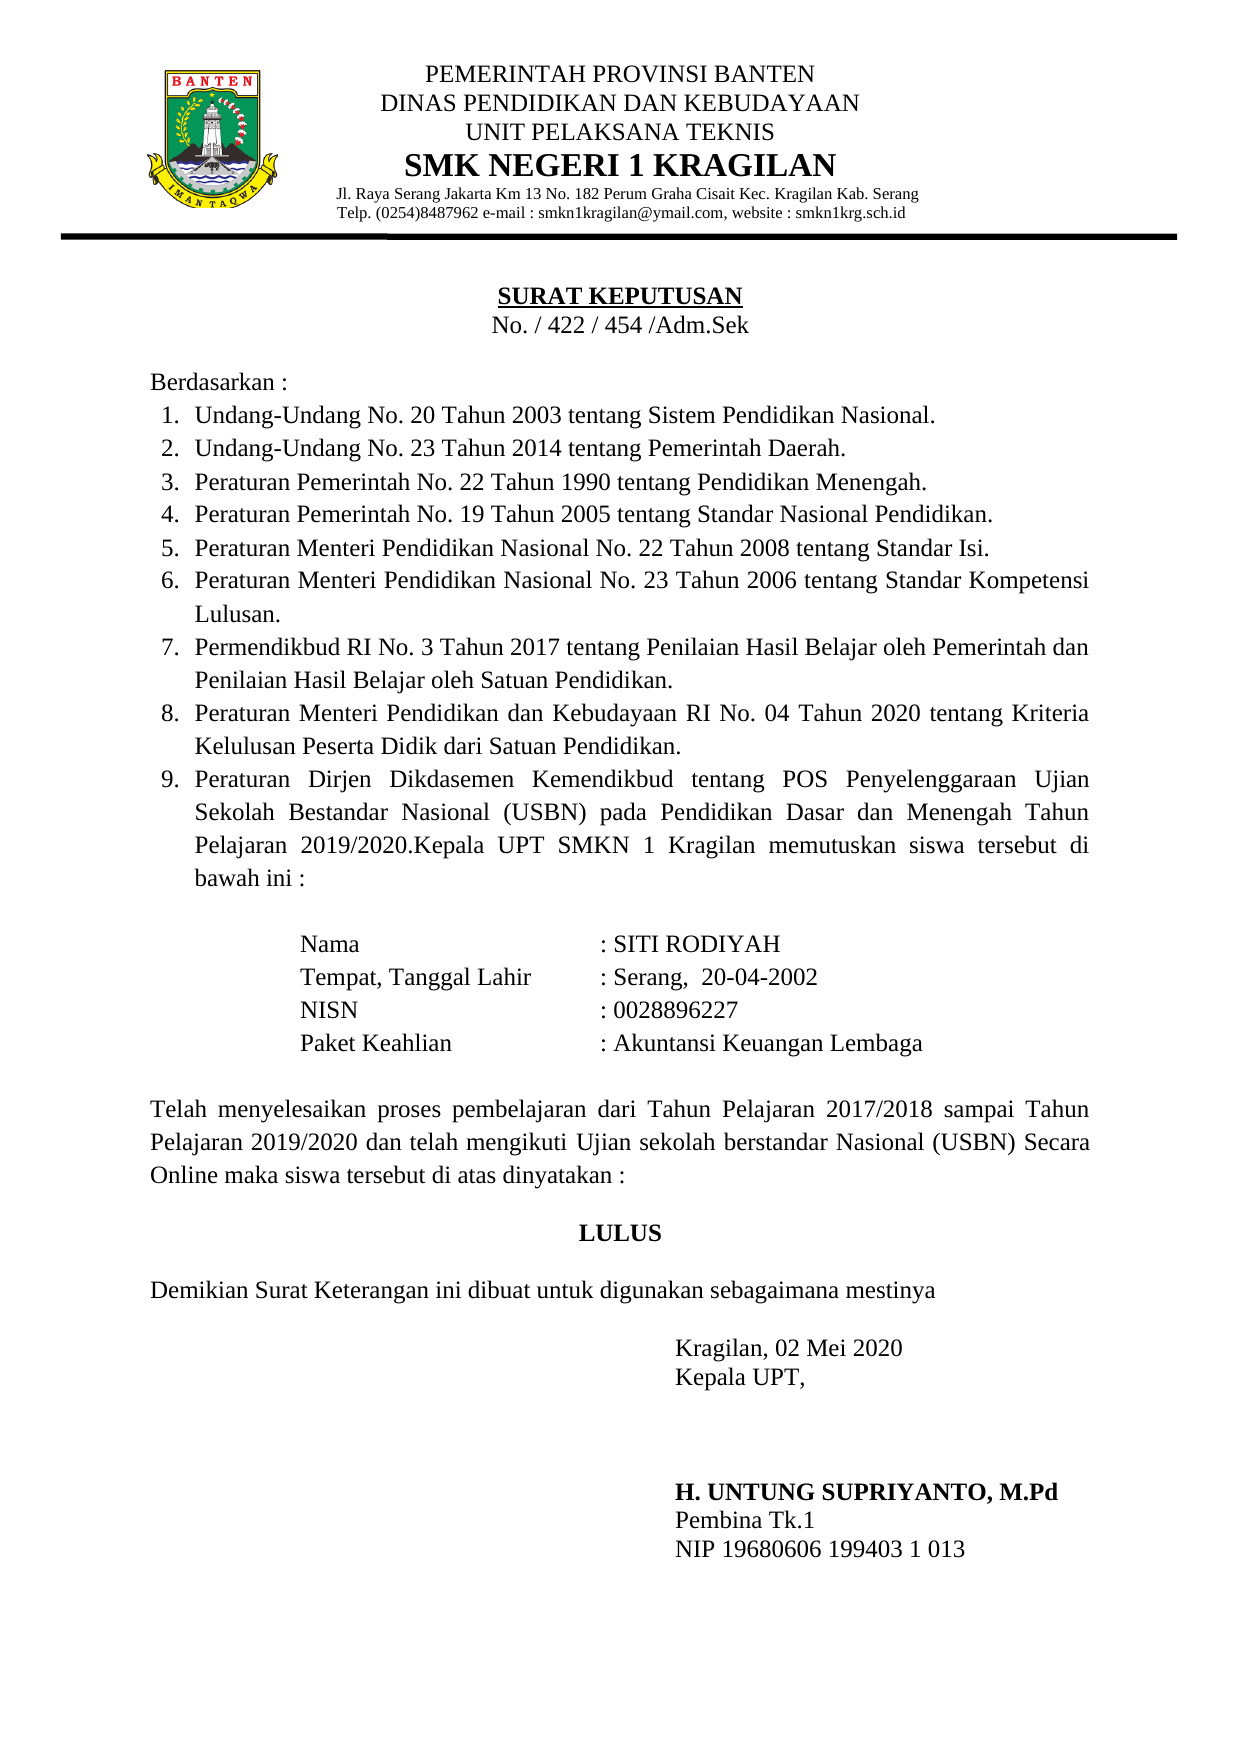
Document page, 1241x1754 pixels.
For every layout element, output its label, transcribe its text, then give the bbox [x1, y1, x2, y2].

text Berdasarkan : [150, 367, 1090, 396]
list Peraturan Menteri Pendidikan dan Kebudayaan RI No. 04 Tahun 2020 tentang Kriteria Kelulusan Peserta Didik dari Satuan Pendidikan. [179, 698, 1090, 759]
list Undang-Undang No. 23 Tahun 2014 tentang Pemerintah Daerah. [179, 433, 1090, 462]
picture [146, 70, 279, 208]
text NISN : 0028896227 [150, 995, 1090, 1024]
list Peraturan Dirjen Dikdasemen Kemendikbud tentang POS Penyelenggaraan Ujian Sekolah Bestandar Nasional (USBN) pada Pendidikan Dasar dan Menengah Tahun Pelajaran 2019/2020.Kepala UPT SMKN 1 Kragilan memutuskan siswa tersebut di bawah ini : [179, 764, 1090, 892]
text H. UNTUNG SUPRIYANTO, M.Pd [150, 1477, 1090, 1506]
text Demikian Surat Keterangan ini dibuat untuk digunakan sebagaimana mestinya [150, 1276, 1090, 1304]
text Paket Keahlian : Akuntansi Keuangan Lembaga [150, 1028, 1090, 1057]
text Tempat, Tanggal Lahir : Serang, 20-04-2002 [150, 962, 1090, 991]
text SURAT KEPUTUSAN [150, 281, 1090, 310]
text No. / 422 / 454 /Adm.Sek [150, 310, 1090, 339]
text Kragilan, 02 Mei 2020 [150, 1333, 1090, 1362]
text NIP 19680606 199403 1 013 [150, 1534, 1090, 1563]
text Telah menyelesaikan proses pembelajaran dari Tahun Pelajaran 2017/2018 sampai Tahun Pelajaran 2019/2020 dan telah mengikuti Ujian sekolah berstandar Nasional (USBN) Secara Online maka siswa tersebut di atas dinyatakan : [150, 1094, 1090, 1189]
text Kepala UPT, [150, 1362, 1090, 1391]
list Undang-Undang No. 20 Tahun 2003 tentang Sistem Pendidikan Nasional. [179, 401, 1090, 429]
text Pembina Tk.1 [150, 1506, 1090, 1534]
list Peraturan Menteri Pendidikan Nasional No. 23 Tahun 2006 tentang Standar Kompetensi Lulusan. [179, 566, 1090, 627]
list Peraturan Pemerintah No. 19 Tahun 2005 tentang Standar Nasional Pendidikan. [179, 499, 1090, 528]
list Peraturan Pemerintah No. 22 Tahun 1990 tentang Pendidikan Menengah. [179, 467, 1090, 495]
text LULUS [150, 1218, 1090, 1247]
list Permendikbud RI No. 3 Tahun 2017 tentang Penilaian Hasil Belajar oleh Pemerintah dan Penilaian Hasil Belajar oleh Satuan Pendidikan. [179, 632, 1090, 693]
list Peraturan Menteri Pendidikan Nasional No. 22 Tahun 2008 tentang Standar Isi. [179, 533, 1090, 561]
text Nama : SITI RODIYAH [150, 929, 1090, 958]
